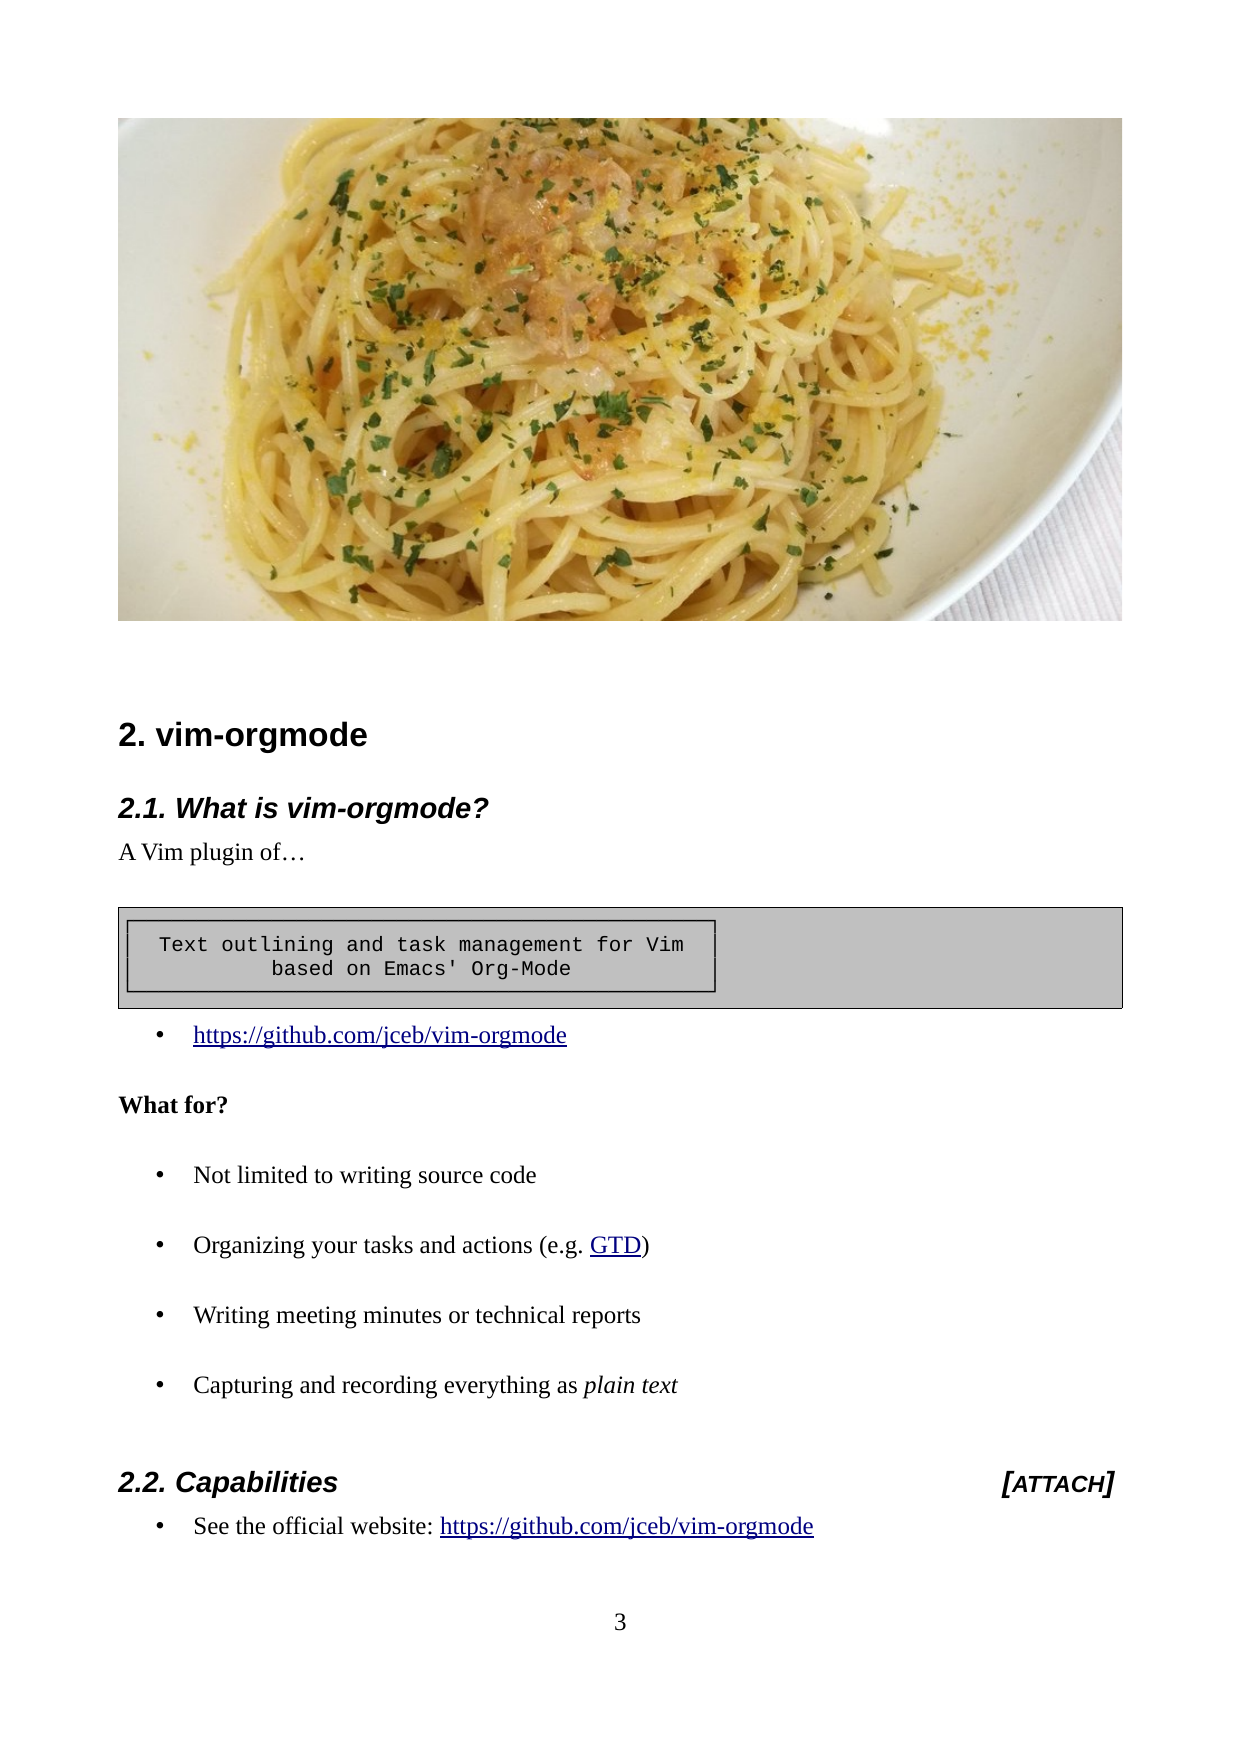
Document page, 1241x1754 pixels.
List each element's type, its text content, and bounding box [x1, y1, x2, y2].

list See the official website: https://github.com/jceb/vim-orgmode [156, 1511, 1122, 1569]
text What for? [118, 1090, 1122, 1148]
text │ based on Emacs' Org-Mode │ [119, 954, 1122, 978]
text └──────────────────────────────────────────────┘ [119, 978, 1122, 1008]
list https://github.com/jceb/vim-orgmode [156, 1020, 1122, 1078]
subtitle What is vim-orgmode? [118, 791, 1122, 825]
subtitle vim-orgmode [118, 715, 1122, 754]
list Capturing and recording everything as plain text [156, 1370, 1122, 1428]
list Writing meeting minutes or technical reports [156, 1300, 1122, 1358]
text │ Text outlining and task management for Vim │ [119, 931, 1122, 954]
text ┌──────────────────────────────────────────────┐ [119, 908, 1122, 931]
text A Vim plugin of… [118, 837, 1122, 895]
list Organizing your tasks and actions (e.g. GTD) [156, 1230, 1122, 1288]
subtitle Capabilities [attach] [118, 1465, 1122, 1499]
list Not limited to writing source code [156, 1160, 1122, 1218]
